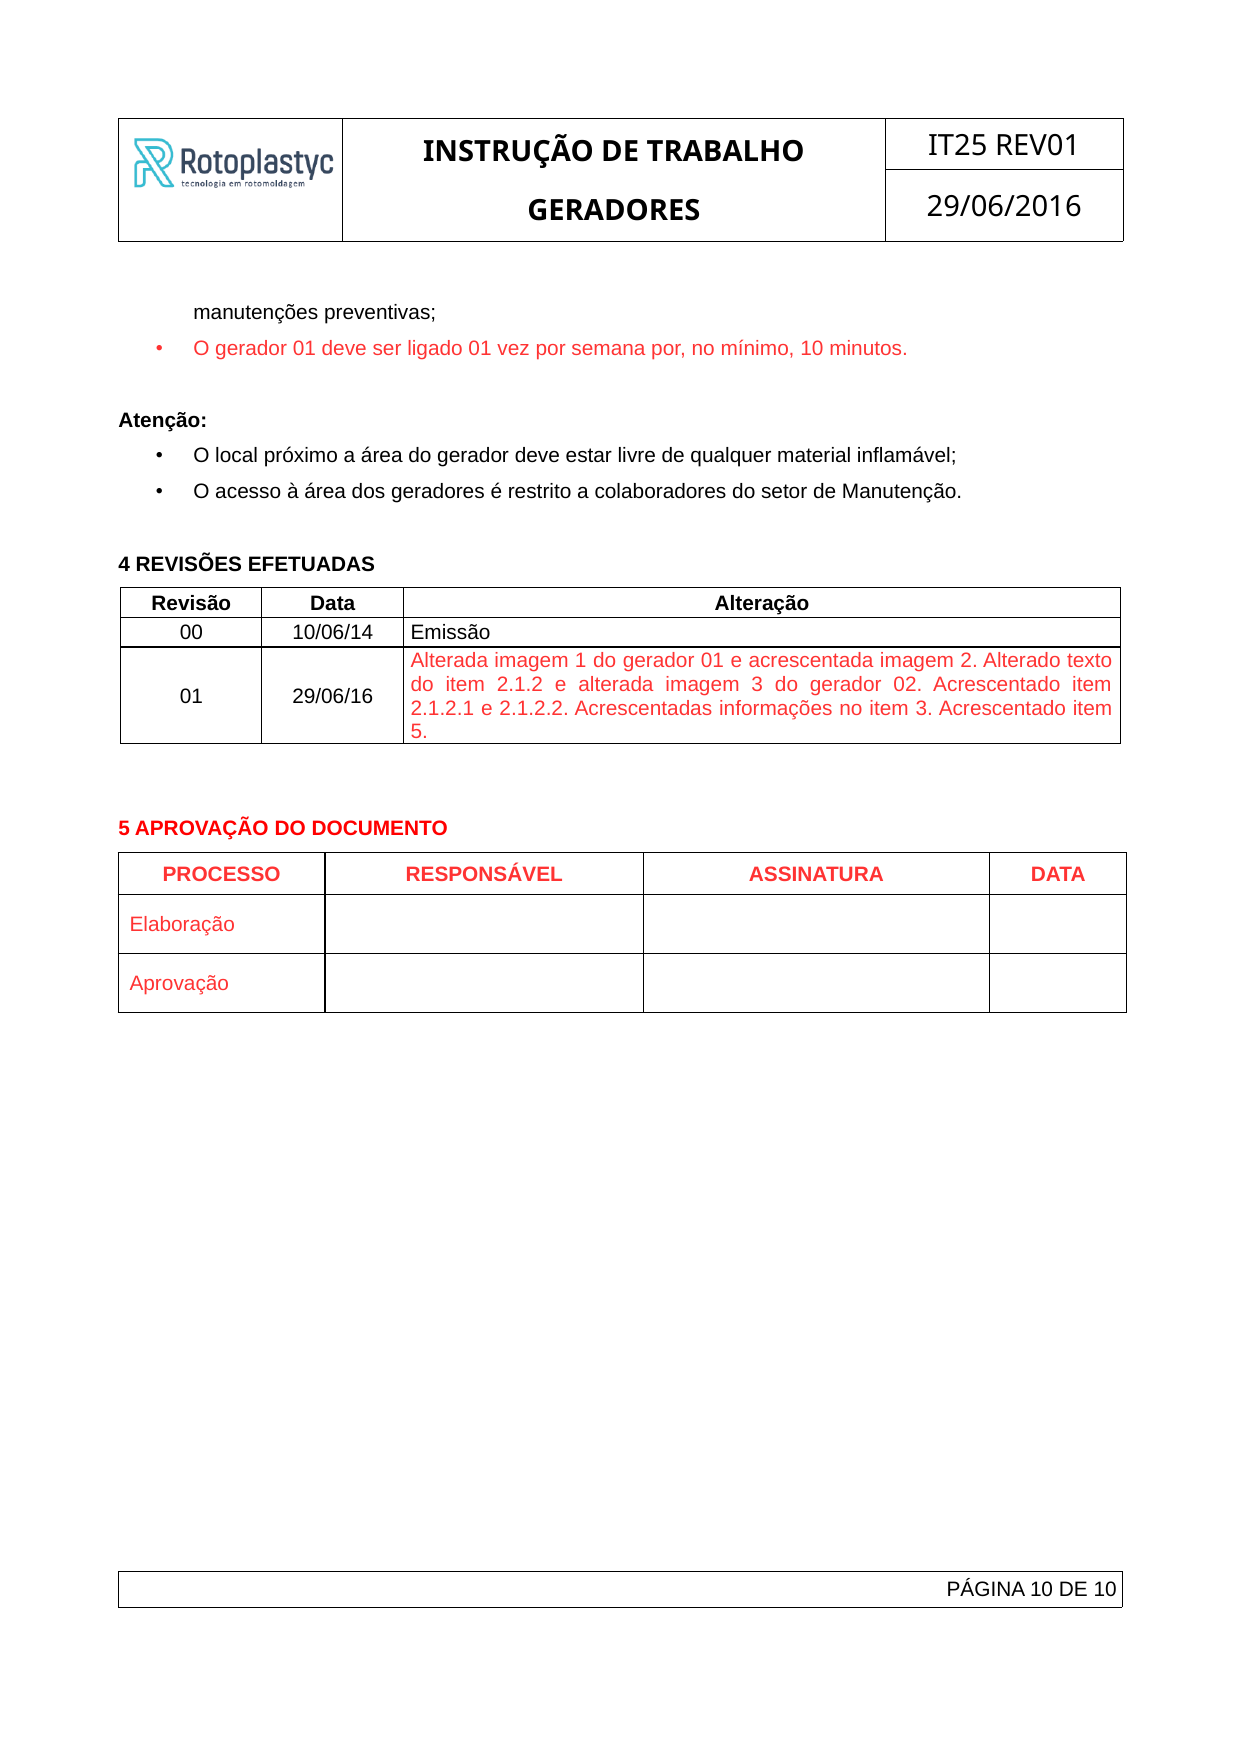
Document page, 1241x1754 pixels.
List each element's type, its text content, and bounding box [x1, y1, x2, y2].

list O gerador 01 deve ser ligado 01 vez por semana por, no mínimo, 10 minutos. [156, 335, 1122, 359]
table_cell [326, 954, 643, 1012]
table_cell [990, 954, 1126, 1012]
table_header DATA [990, 853, 1126, 893]
table_cell [990, 895, 1126, 953]
picture [131, 132, 338, 193]
list O acesso à área dos geradores é restrito a colaboradores do setor de Manutenção. [156, 479, 1122, 503]
table_header Revisão [121, 588, 261, 617]
table_cell [644, 954, 989, 1012]
table_cell [326, 895, 643, 953]
table_cell Aprovação [119, 954, 324, 1012]
table_header ASSINATURA [644, 853, 989, 893]
table_cell Emissão [404, 618, 1120, 646]
table_cell 00 [121, 618, 261, 646]
text Atenção: [118, 407, 1122, 431]
table_cell 01 [121, 648, 261, 743]
table_header PROCESSO [119, 853, 324, 893]
table_cell 10/06/14 [262, 618, 403, 646]
list manutenções preventivas; [156, 299, 1122, 323]
table_cell 29/06/16 [262, 648, 403, 743]
table_header Alteração [404, 588, 1120, 617]
text 5 APROVAÇÃO DO DOCUMENTO [118, 816, 1122, 840]
table_cell Alterada imagem 1 do gerador 01 e acrescentada imagem 2. Alterado texto do item 2.1.2 e alterada imagem 3 do gerador 02. Acrescentado item 2.1.2.1 e 2.1.2.2. Acrescentadas informações no item 3. Acrescentado item 5. [404, 648, 1120, 743]
table_cell Elaboração [119, 895, 324, 953]
list O local próximo a área do gerador deve estar livre de qualquer material inflamável; [156, 443, 1122, 467]
table_header RESPONSÁVEL [326, 853, 643, 893]
table_cell [644, 895, 989, 953]
table_header Data [262, 588, 403, 617]
text 4 REVISÕES EFETUADAS [118, 551, 1122, 575]
